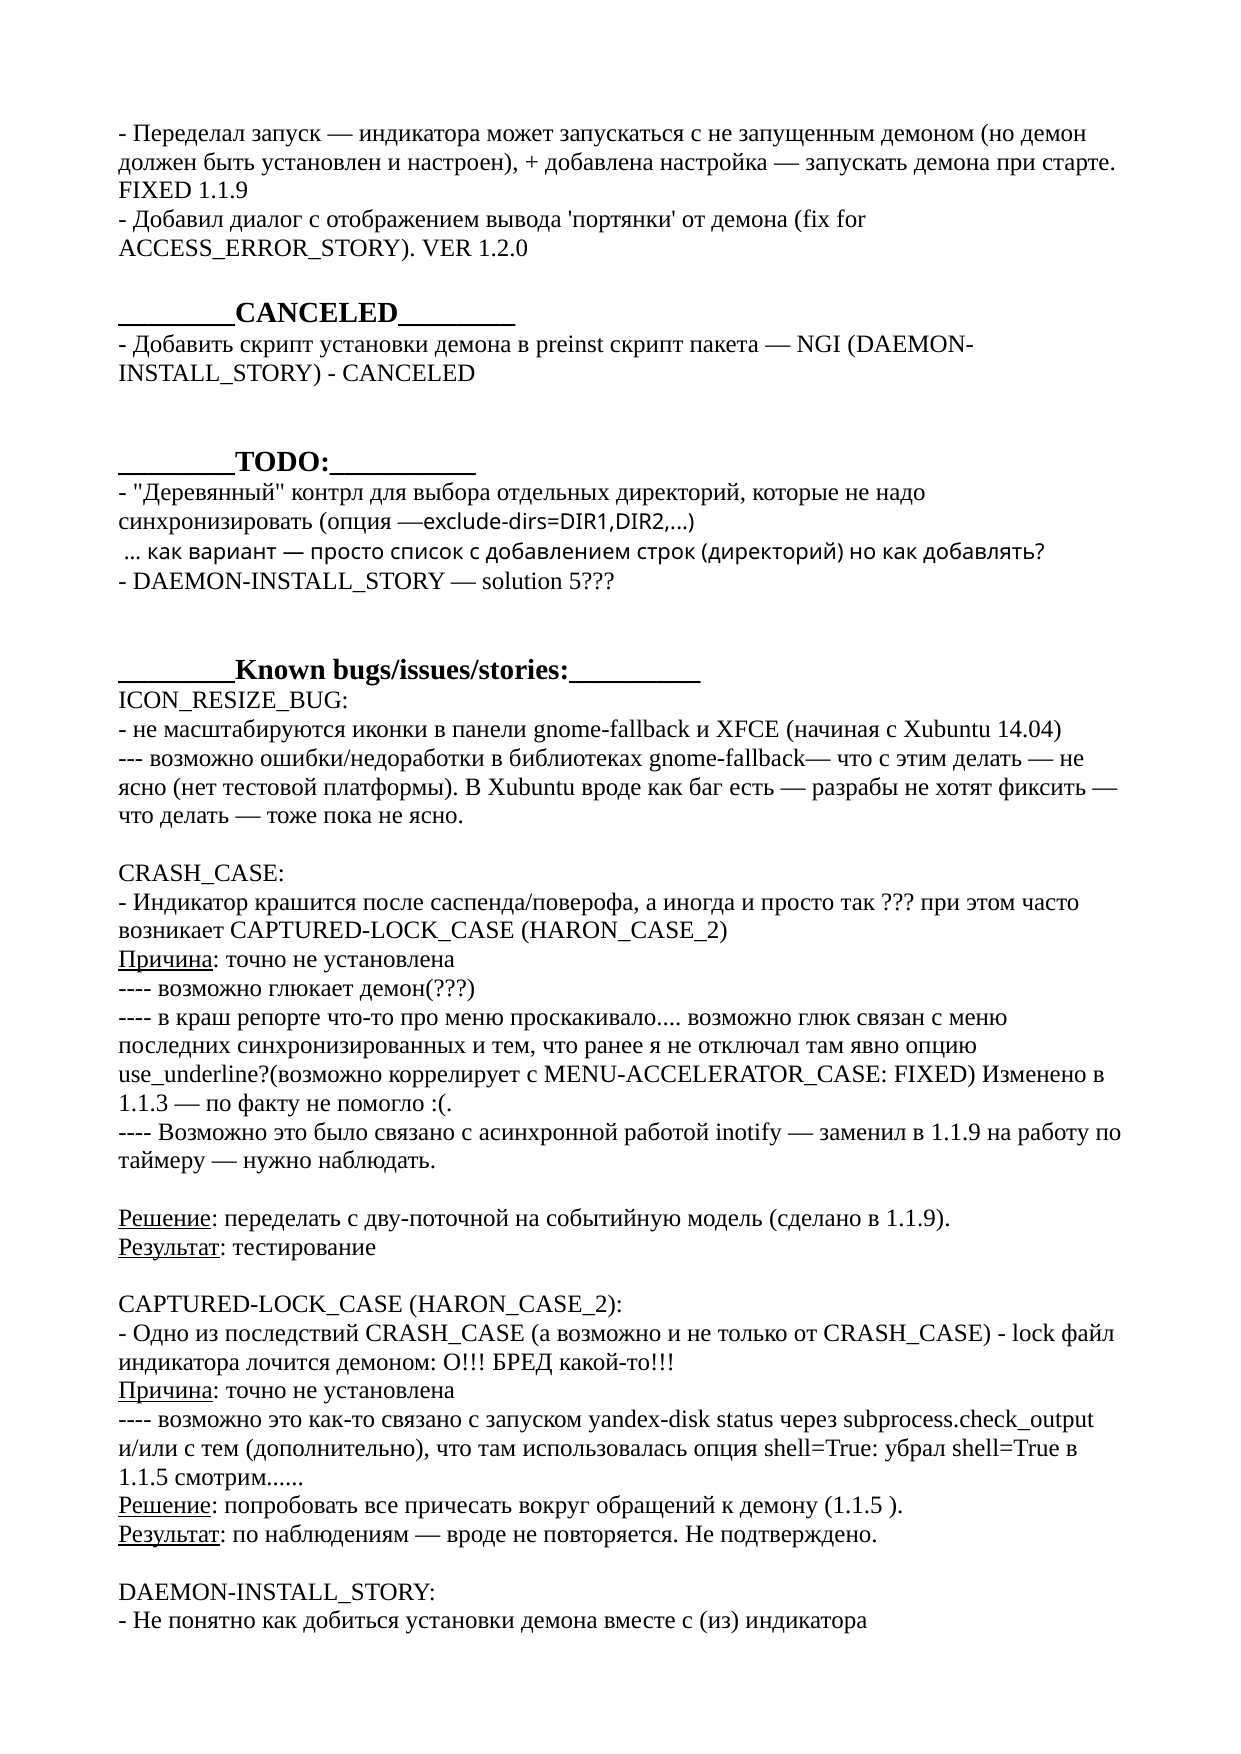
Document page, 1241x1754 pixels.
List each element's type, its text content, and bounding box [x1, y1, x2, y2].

text Решение: переделать с дву-поточной на событийную модель (сделано в 1.1.9). [118, 1203, 1122, 1232]
text ________Known bugs/issues/stories:_________ [118, 652, 1122, 686]
text - Добавил диалог с отображением вывода 'портянки' от демона (fix for ACCESS_ERROR_STORY). VER 1.2.0 [118, 204, 1122, 262]
text … как вариант — просто список с добавлением строк (директорий) но как добавлять? [118, 536, 1122, 566]
text FIXED 1.1.9 [118, 176, 1122, 204]
text Решение: попробовать все причесать вокруг обращений к демону (1.1.5 ). [118, 1491, 1122, 1519]
text ---- возможно это как-то связано с запуском yandex-disk status через subprocess.check_output и/или с тем (дополнительно), что там использовалась опция shell=True: убрал shell=True в 1.1.5 смотрим...... [118, 1404, 1122, 1491]
text - "Деревянный" контрл для выбора отдельных директорий, которые не надо синхронизировать (опция —exclude-dirs=DIR1,DIR2,...) [118, 477, 1122, 536]
text - Не понятно как добиться установки демона вместе с (из) индикатора [118, 1606, 1122, 1634]
text - Переделал запуск — индикатора может запускаться с не запущенным демоном (но демон должен быть установлен и настроен), + добавлена настройка — запускать демона при старте. [118, 118, 1122, 176]
text - Добавить скрипт установки демона в preinst скрипт пакета — NGI (DAEMON-INSTALL_STORY) - CANCELED [118, 329, 1122, 386]
text - Индикатор крашится после саспенда/поверофа, а иногда и просто так ??? при этом часто возникает CAPTURED-LOCK_CASE (HARON_CASE_2) [118, 887, 1122, 944]
text ________CANCELED________ [118, 295, 1122, 329]
text - не масштабируются иконки в панели gnome-fallback и XFCE (начиная с Xubuntu 14.04) [118, 714, 1122, 743]
text Причина: точно не установлена [118, 1376, 1122, 1404]
text ________TODO:__________ [118, 444, 1122, 477]
text Причина: точно не установлена [118, 944, 1122, 973]
text ICON_RESIZE_BUG: [118, 686, 1122, 714]
text CRASH_CASE: [118, 858, 1122, 887]
text ---- в краш репорте что-то про меню проскакивало.... возможно глюк связан с меню последних синхронизированных и тем, что ранее я не отключал там явно опцию use_underline?(возможно коррелирует с MENU-ACCELERATOR_CASE: FIXED) Изменено в 1.1.3 — по факту не помогло :(. [118, 1002, 1122, 1117]
text CAPTURED-LOCK_CASE (HARON_CASE_2): [118, 1289, 1122, 1318]
text Результат: по наблюдениям — вроде не повторяется. Не подтверждено. [118, 1519, 1122, 1548]
text - DAEMON-INSTALL_STORY — solution 5??? [118, 566, 1122, 594]
text ---- возможно глюкает демон(???) [118, 973, 1122, 1002]
text --- возможно ошибки/недоработки в библиотеках gnome-fallback— что с этим делать — не ясно (нет тестовой платформы). В Xubuntu вроде как баг есть — разрабы не хотят фиксить — что делать — тоже пока не ясно. [118, 743, 1122, 829]
text - Одно из последствий CRASH_CASE (а возможно и не только от CRASH_CASE) - lock файл индикатора лочится демоном: О!!! БРЕД какой-то!!! [118, 1318, 1122, 1376]
text Результат: тестирование [118, 1232, 1122, 1261]
text ---- Возможно это было связано с асинхронной работой inotify — заменил в 1.1.9 на работу по таймеру — нужно наблюдать. [118, 1117, 1122, 1174]
text DAEMON-INSTALL_STORY: [118, 1577, 1122, 1606]
